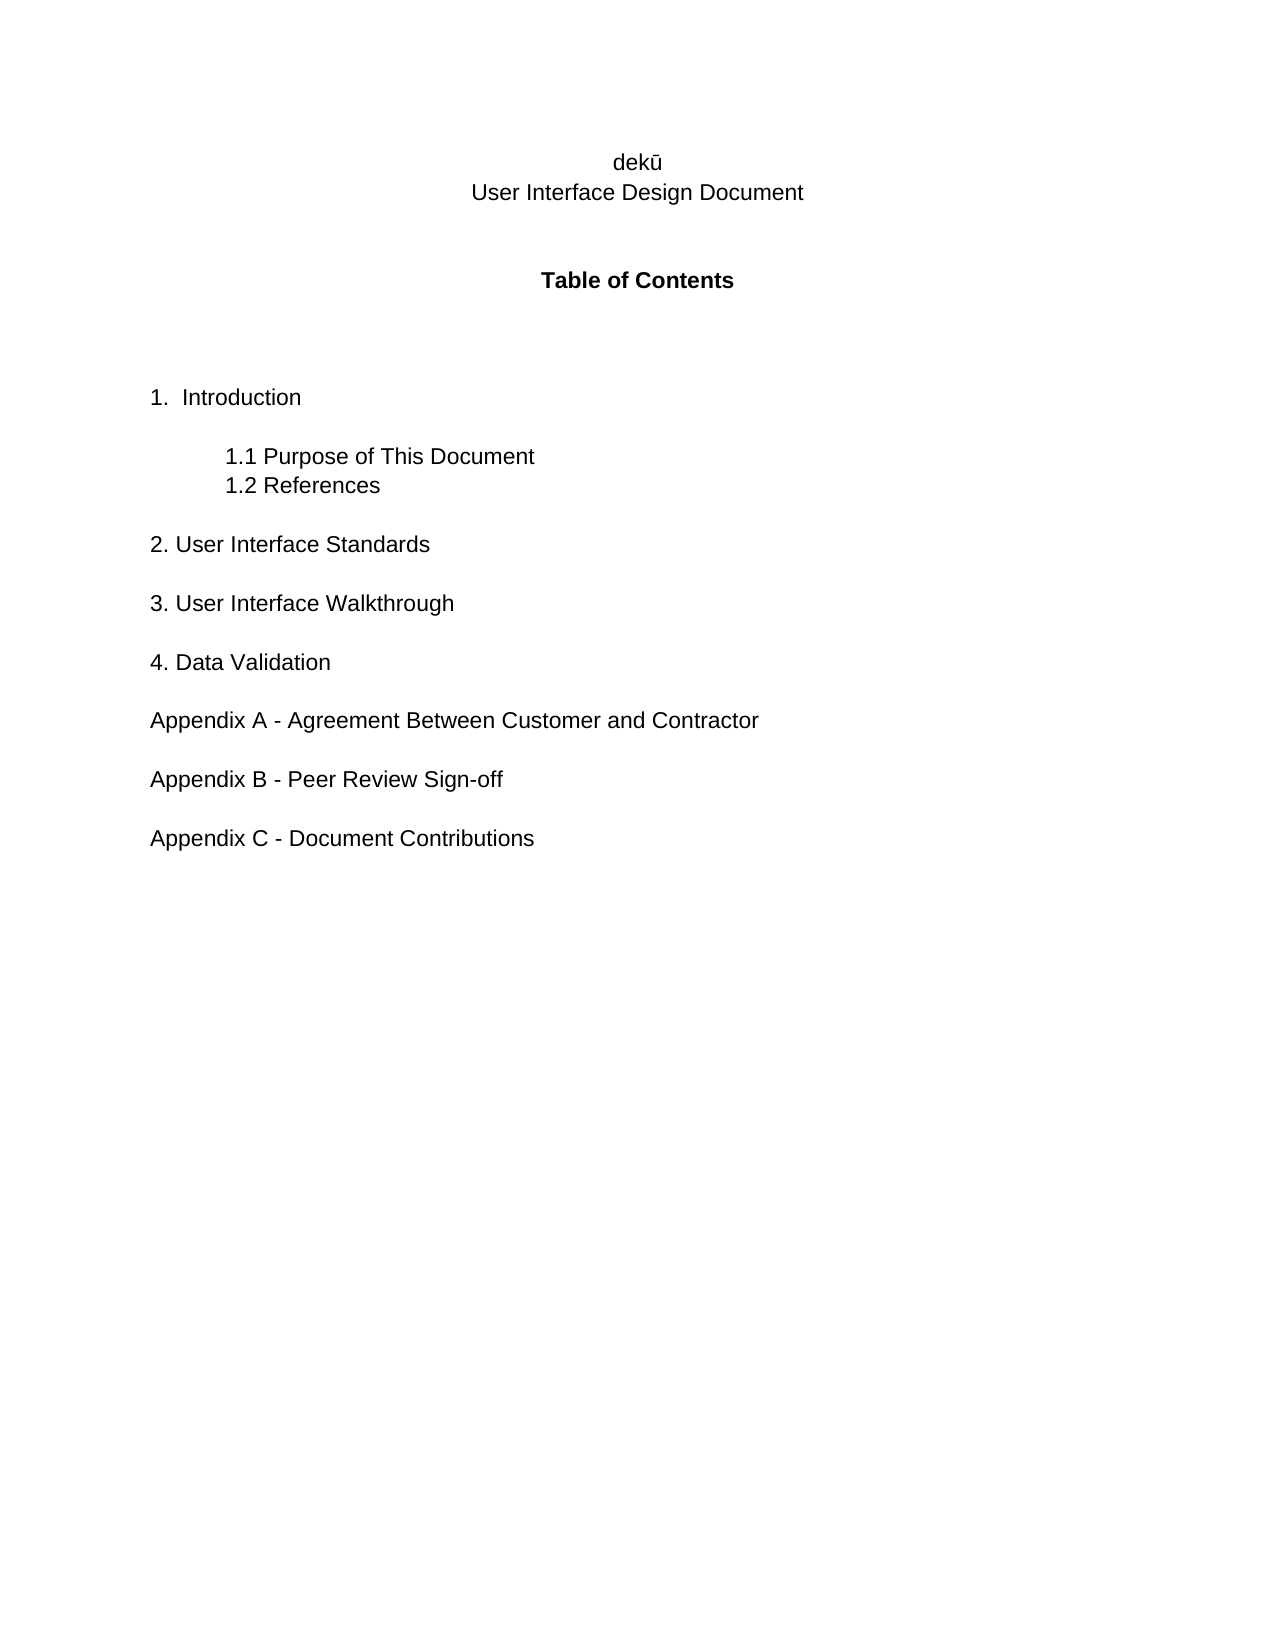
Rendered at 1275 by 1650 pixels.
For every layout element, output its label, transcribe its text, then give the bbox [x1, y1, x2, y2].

text 1.2 References [150, 473, 1125, 499]
text Appendix A - Agreement Between Customer and Contractor [150, 708, 1125, 734]
text Appendix B - Peer Review Sign-off [150, 767, 1125, 792]
text dekū [150, 150, 1125, 176]
text User Interface Design Document [150, 179, 1125, 205]
text Table of Contents [150, 267, 1125, 293]
text 1. Introduction [150, 385, 1125, 411]
text 1.1 Purpose of This Document [150, 444, 1125, 469]
text 4. Data Validation [150, 649, 1125, 675]
text Appendix C - Document Contributions [150, 826, 1125, 851]
text 2. User Interface Standards [150, 532, 1125, 557]
text 3. User Interface Walkthrough [150, 591, 1125, 616]
